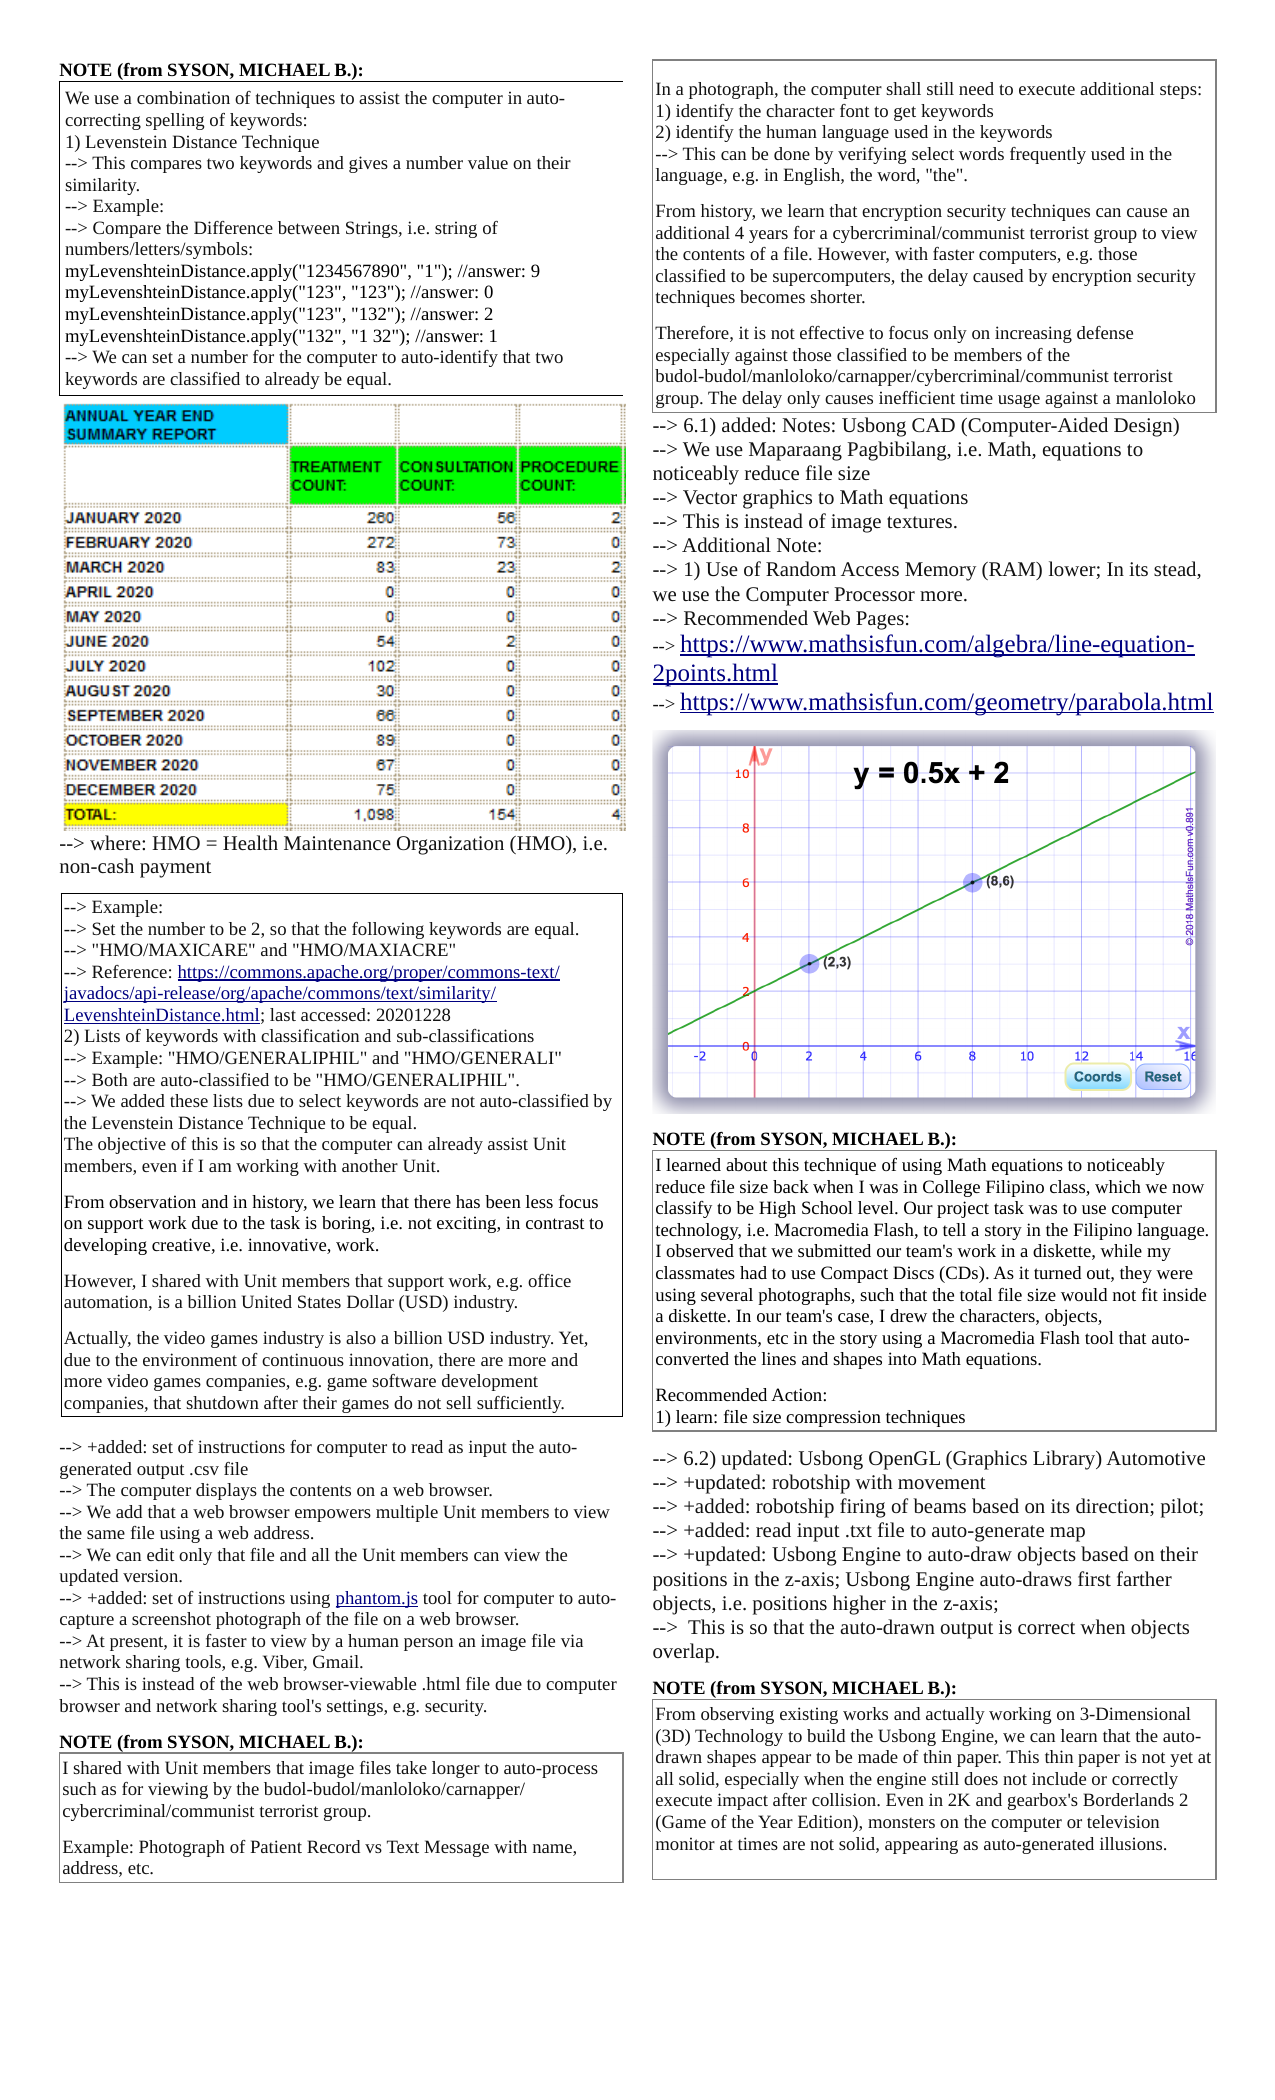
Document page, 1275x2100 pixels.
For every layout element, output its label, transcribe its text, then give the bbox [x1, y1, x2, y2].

table_header In a photograph, the computer shall still need to execute additional steps: 1) identify the character font to get keywords 2) identify the human language used in the keywords --> This can be done by verifying select words frequently used in the language, e.g. in English, the word, "the". From history, we learn that encryption security techniques can cause an additional 4 years for a cybercriminal/communist terrorist group to view the contents of a file. However, with faster computers, e.g. those classified to be supercomputers, the delay caused by encryption security techniques becomes shorter. Therefore, it is not effective to focus only on increasing defense especially against those classified to be members of the budol-budol/manloloko/carnapper/cybercriminal/communist terrorist group. The delay only causes inefficient time usage against a manloloko [653, 61, 1215, 411]
table_header I learned about this technique of using Math equations to noticeably reduce file size back when I was in College Filipino class, which we now classify to be High School level. Our project task was to use computer technology, i.e. Macromedia Flash, to tell a story in the Filipino language. I observed that we submitted our team's work in a diskette, while my classmates had to use Compact Discs (CDs). As it turned out, they were using several photographs, such that the total file size would not fit inside a diskette. In our team's case, I drew the characters, objects, environments, etc in the story using a Macromedia Flash tool that auto-converted the lines and shapes into Math equations. Recommended Action: 1) learn: file size compression techniques [653, 1151, 1215, 1430]
text --> +added: set of instructions for computer to read as input the auto-generated output .csv file --> The computer displays the contents on a web browser. --> We add that a web browser empowers multiple Unit members to view the same file using a web address. --> We can edit only that file and all the Unit members can view the updated version. --> +added: set of instructions using phantom.js tool for computer to auto-capture a screenshot photograph of the file on a web browser. --> At present, it is faster to view by a human person an image file via network sharing tools, e.g. Viber, Gmail. --> This is instead of the web browser-viewable .html file due to computer browser and network sharing tool's settings, e.g. security. [59, 1436, 623, 1716]
text NOTE (from SYSON, MICHAEL B.): [59, 1731, 623, 1752]
text --> where: HMO = Health Maintenance Organization (HMO), i.e. non-cash payment [59, 831, 623, 878]
table_header We use a combination of techniques to assist the computer in auto-correcting spelling of keywords: 1) Levenstein Distance Technique --> This compares two keywords and gives a number value on their similarity. --> Example: --> Compare the Difference between Strings, i.e. string of numbers/letters/symbols: myLevenshteinDistance.apply("1234567890", "1"); //answer: 9 myLevenshteinDistance.apply("123", "123"); //answer: 0 myLevenshteinDistance.apply("123", "132"); //answer: 2 myLevenshteinDistance.apply("132", "1 32"); //answer: 1 --> We can set a number for the computer to auto-identify that two keywords are classified to already be equal. [60, 82, 623, 395]
text --> +updated: Usbong Engine to auto-draw objects based on their positions in the z-axis; Usbong Engine auto-draws first farther objects, i.e. positions higher in the z-axis; [652, 1542, 1216, 1614]
text --> 6.1) added: Notes: Usbong CAD (Computer-Aided Design) --> We use Maparaang Pagbibilang, i.e. Math, equations to noticeably reduce file size [652, 413, 1216, 485]
text --> This is so that the auto-drawn output is correct when objects overlap. [652, 1614, 1216, 1663]
text NOTE (from SYSON, MICHAEL B.): [652, 1677, 1216, 1699]
picture [652, 730, 1216, 1114]
table_header I shared with Unit members that image files take longer to auto-process such as for viewing by the budol-budol/manloloko/carnapper/ cybercriminal/communist terrorist group. Example: Photograph of Patient Record vs Text Message with name, address, etc. [60, 1754, 622, 1882]
text --> +added: robotship firing of beams based on its direction; pilot; --> +added: read input .txt file to auto-generate map [652, 1494, 1216, 1542]
table_header From observing existing works and actually working on 3-Dimensional (3D) Technology to build the Usbong Engine, we can learn that the auto-drawn shapes appear to be made of thin paper. This thin paper is not yet at all solid, especially when the engine still does not include or correctly execute impact after collision. Even in 2K and gearbox's Borderlands 2 (Game of the Year Edition), monsters on the computer or television monitor at times are not solid, appearing as auto-generated illusions. [653, 1700, 1215, 1878]
text --> 1) Use of Random Access Memory (RAM) lower; In its stead, we use the Computer Processor more. --> Recommended Web Pages: --> https://www.mathsisfun.com/algebra/line-equation-2points.html --> https://www.mathsisfun.com/geometry/parabola.html [652, 557, 1216, 716]
picture [56, 398, 626, 831]
text --> 6.2) updated: Usbong OpenGL (Graphics Library) Automotive [652, 1446, 1216, 1470]
text NOTE (from SYSON, MICHAEL B.): [59, 59, 623, 81]
text --> Vector graphics to Math equations --> This is instead of image textures. --> Additional Note: [652, 485, 1216, 557]
table_header --> Example: --> Set the number to be 2, so that the following keywords are equal. --> "HMO/MAXICARE" and "HMO/MAXIACRE" --> Reference: https://commons.apache.org/proper/commons-text/ javadocs/api-release/org/apache/commons/text/similarity/LevenshteinDistance.html; last accessed: 20201228 2) Lists of keywords with classification and sub-classifications --> Example: "HMO/GENERALIPHIL" and "HMO/GENERALI" --> Both are auto-classified to be "HMO/GENERALIPHIL". --> We added these lists due to select keywords are not auto-classified by the Levenstein Distance Technique to be equal. The objective of this is so that the computer can already assist Unit members, even if I am working with another Unit. From observation and in history, we learn that there has been less focus on support work due to the task is boring, i.e. not exciting, in contrast to developing creative, i.e. innovative, work. However, I shared with Unit members that support work, e.g. office automation, is a billion United States Dollar (USD) industry. Actually, the video games industry is also a billion USD industry. Yet, due to the environment of continuous innovation, there are more and more video games companies, e.g. game software development companies, that shutdown after their games do not sell sufficiently. [62, 894, 622, 1416]
text --> +updated: robotship with movement [652, 1470, 1216, 1494]
text NOTE (from SYSON, MICHAEL B.): [652, 1128, 1216, 1150]
